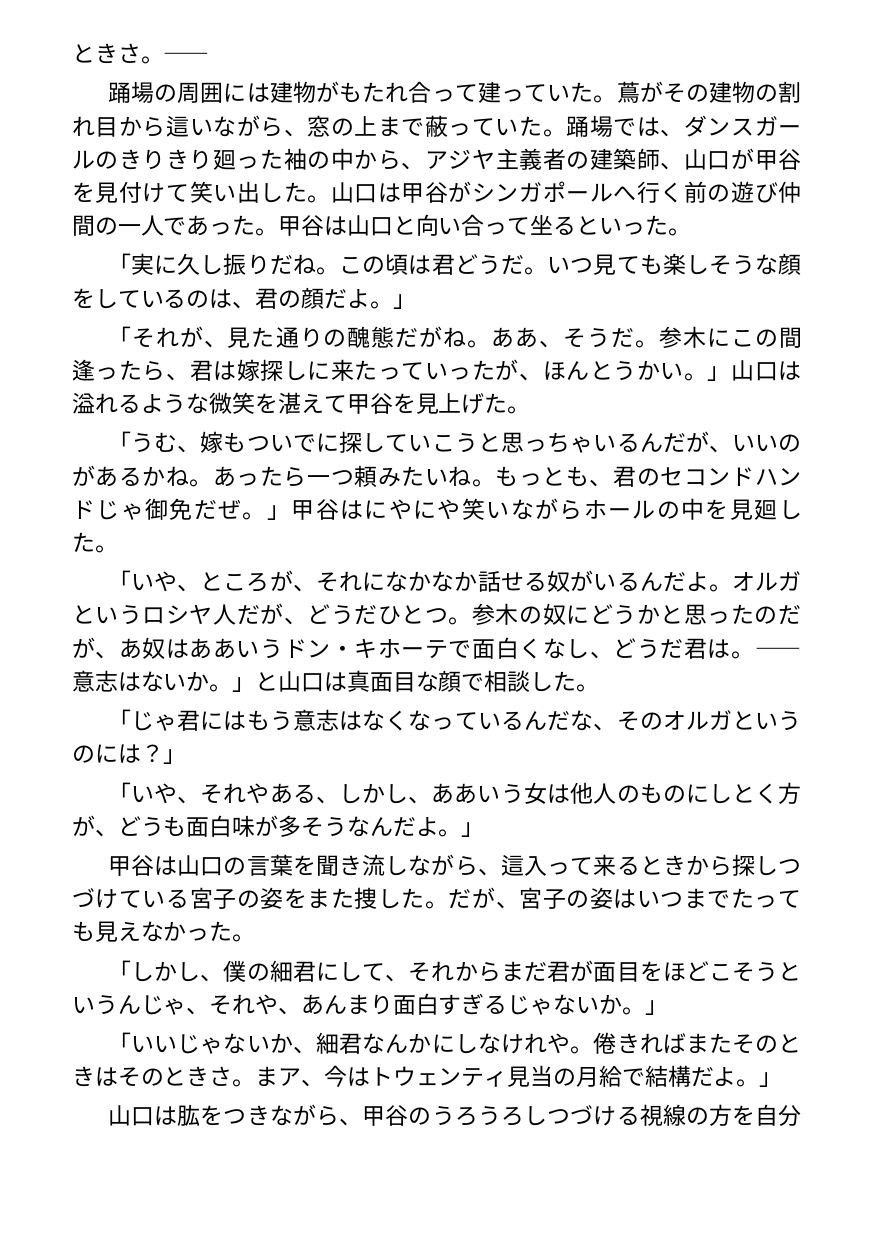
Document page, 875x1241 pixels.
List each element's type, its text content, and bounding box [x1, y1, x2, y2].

text 「しかし、僕の細君にして、それからまだ君が面目をほどこそうというんじゃ、それや、あんまり面白すぎるじゃないか。」 [72, 953, 802, 1020]
text 甲谷は山口の言葉を聞き流しながら、這入って来るときから探しつづけている宮子の姿をまた捜した。だが、宮子の姿はいつまでたっても見えなかった。 [72, 848, 802, 947]
text 「それが、見た通りの醜態だがね。ああ、そうだ。参木にこの間逢ったら、君は嫁探しに来たっていったが、ほんとうかい。」山口は溢れるような微笑を湛えて甲谷を見上げた。 [72, 320, 802, 419]
text 「じゃ君にはもう意志はなくなっているんだな、そのオルガというのには？」 [72, 703, 802, 769]
text 踊場の周囲には建物がもたれ合って建っていた。蔦がその建物の割れ目から這いながら、窓の上まで蔽っていた。踊場では、ダンスガールのきりきり廻った袖の中から、アジヤ主義者の建築師、山口が甲谷を見付けて笑い出した。山口は甲谷がシンガポールへ行く前の遊び仲間の一人であった。甲谷は山口と向い合って坐るといった。 [72, 75, 802, 241]
text 「いや、ところが、それになかなか話せる奴がいるんだよ。オルガというロシヤ人だが、どうだひとつ。参木の奴にどうかと思ったのだが、あ奴はああいうドン・キホーテで面白くなし、どうだ君は。――意志はないか。」と山口は真面目な顔で相談した。 [72, 564, 802, 697]
text 山口は肱をつきながら、甲谷のうろうろしつづける視線の方を自分 [72, 1098, 802, 1131]
text ときさ。―― [72, 36, 802, 69]
text 「実に久し振りだね。この頃は君どうだ。いつ見ても楽しそうな顔をしているのは、君の顔だよ。」 [72, 247, 802, 314]
text 「いや、それやある、しかし、ああいう女は他人のものにしとく方が、どうも面白味が多そうなんだよ。」 [72, 775, 802, 842]
text 「いいじゃないか、細君なんかにしなけれや。倦きればまたそのときはそのときさ。まア、今はトウェンティ見当の月給で結構だよ。」 [72, 1026, 802, 1092]
text 「うむ、嫁もついでに探していこうと思っちゃいるんだが、いいのがあるかね。あったら一つ頼みたいね。もっとも、君のセコンドハンドじゃ御免だぜ。」甲谷はにやにや笑いながらホールの中を見廻した。 [72, 425, 802, 558]
